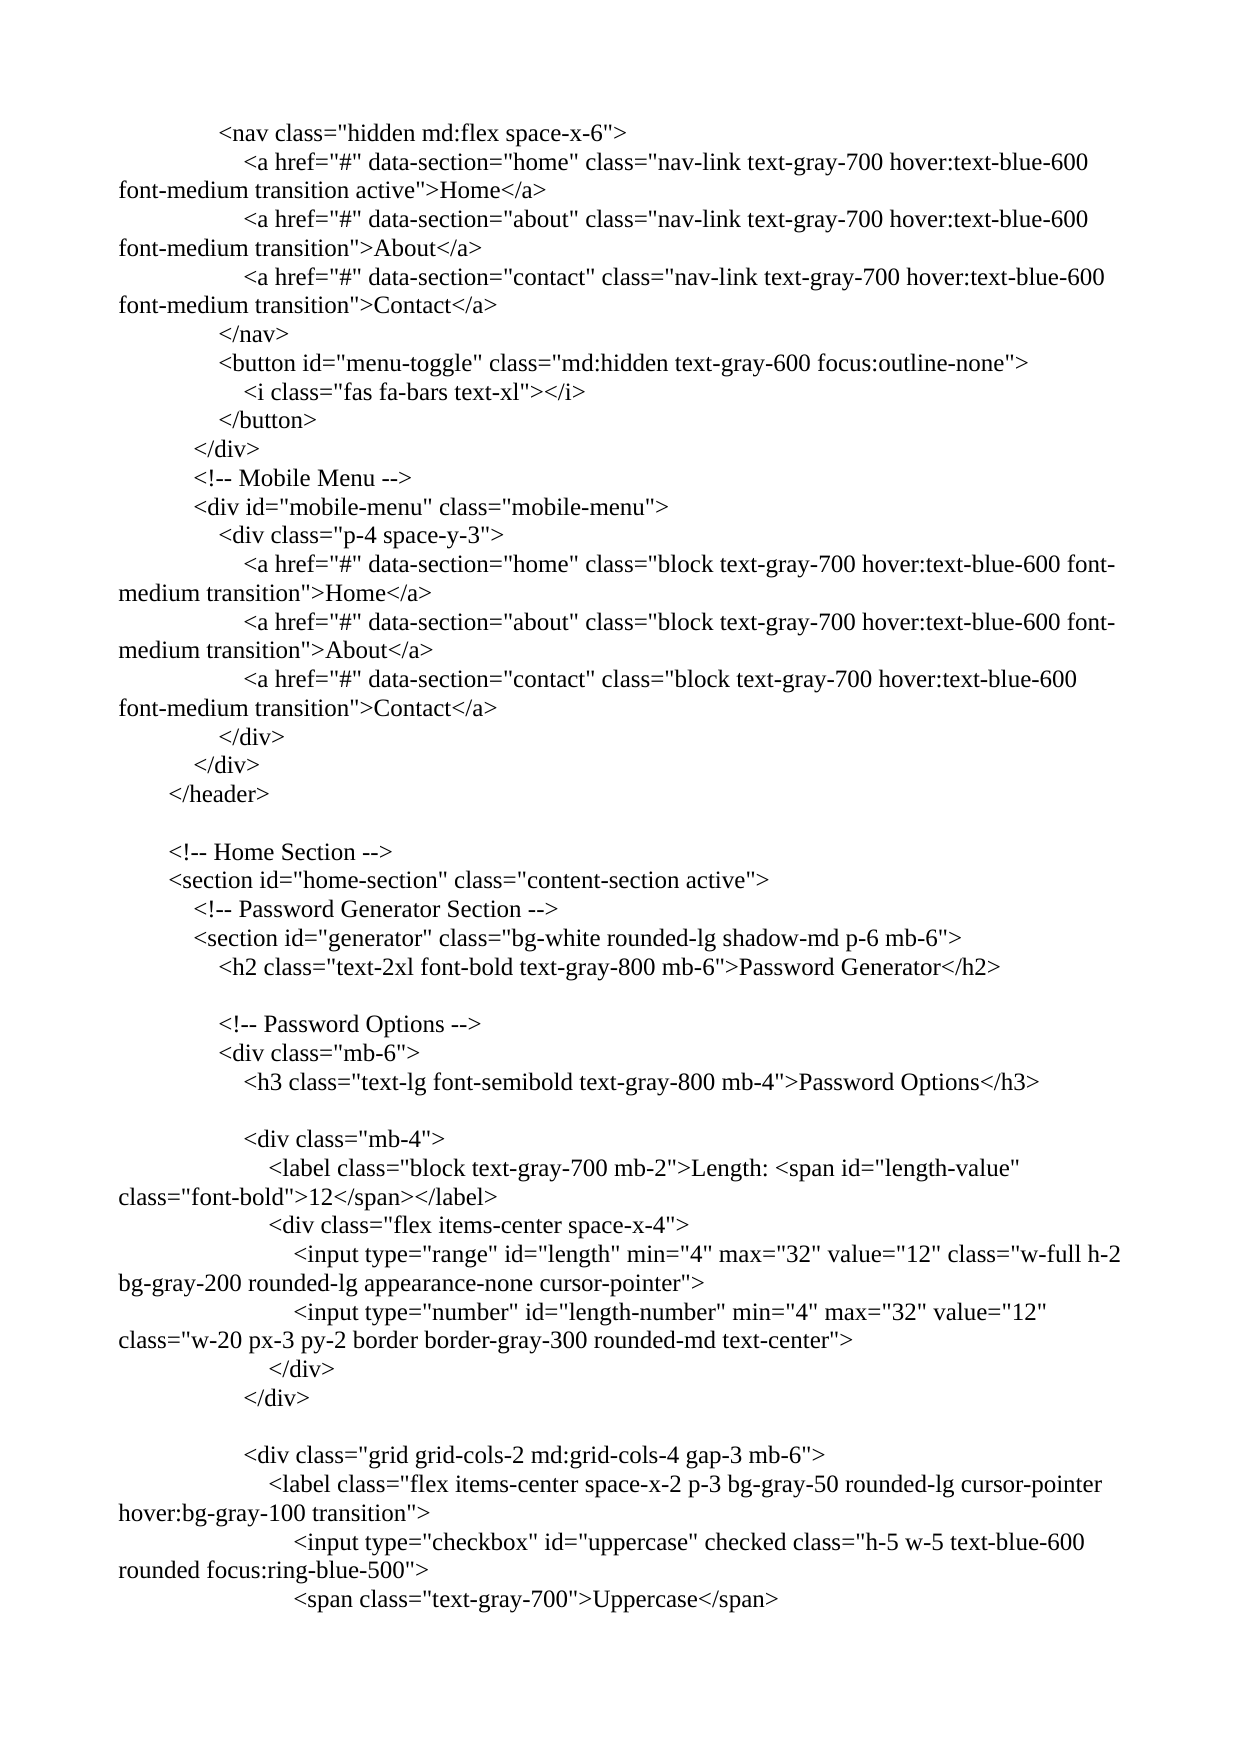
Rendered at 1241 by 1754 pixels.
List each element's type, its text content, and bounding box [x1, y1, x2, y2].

text <a href="#" data-section="about" class="block text-gray-700 hover:text-blue-600 font-medium transition">About</a> [118, 607, 1122, 664]
text <input type="checkbox" id="uppercase" checked class="h-5 w-5 text-blue-600 rounded focus:ring-blue-500"> [118, 1527, 1122, 1584]
text <nav class="hidden md:flex space-x-6"> [118, 118, 1122, 147]
text <h3 class="text-lg font-semibold text-gray-800 mb-4">Password Options</h3> [118, 1067, 1122, 1096]
text <!-- Home Section --> [118, 837, 1122, 866]
text <label class="block text-gray-700 mb-2">Length: <span id="length-value" class="font-bold">12</span></label> [118, 1153, 1122, 1211]
text <section id="home-section" class="content-section active"> [118, 866, 1122, 894]
text <input type="number" id="length-number" min="4" max="32" value="12" class="w-20 px-3 py-2 border border-gray-300 rounded-md text-center"> [118, 1297, 1122, 1354]
text <span class="text-gray-700">Uppercase</span> [118, 1584, 1122, 1613]
text </div> [118, 1383, 1122, 1412]
text <section id="generator" class="bg-white rounded-lg shadow-md p-6 mb-6"> [118, 923, 1122, 952]
text </nav> [118, 319, 1122, 348]
text </header> [118, 779, 1122, 808]
text <a href="#" data-section="contact" class="nav-link text-gray-700 hover:text-blue-600 font-medium transition">Contact</a> [118, 262, 1122, 319]
text <!-- Password Options --> [118, 1009, 1122, 1038]
text <a href="#" data-section="contact" class="block text-gray-700 hover:text-blue-600 font-medium transition">Contact</a> [118, 664, 1122, 722]
text <div class="p-4 space-y-3"> [118, 521, 1122, 549]
text <div class="mb-6"> [118, 1038, 1122, 1067]
text <div class="flex items-center space-x-4"> [118, 1211, 1122, 1239]
text <div id="mobile-menu" class="mobile-menu"> [118, 492, 1122, 521]
text </div> [118, 434, 1122, 463]
text <a href="#" data-section="about" class="nav-link text-gray-700 hover:text-blue-600 font-medium transition">About</a> [118, 204, 1122, 262]
text </div> [118, 722, 1122, 751]
text <div class="mb-4"> [118, 1124, 1122, 1153]
text <button id="menu-toggle" class="md:hidden text-gray-600 focus:outline-none"> [118, 348, 1122, 377]
text <a href="#" data-section="home" class="block text-gray-700 hover:text-blue-600 font-medium transition">Home</a> [118, 549, 1122, 607]
text <a href="#" data-section="home" class="nav-link text-gray-700 hover:text-blue-600 font-medium transition active">Home</a> [118, 147, 1122, 204]
text </div> [118, 751, 1122, 779]
text <i class="fas fa-bars text-xl"></i> [118, 377, 1122, 406]
text <div class="grid grid-cols-2 md:grid-cols-4 gap-3 mb-6"> [118, 1441, 1122, 1469]
text <!-- Password Generator Section --> [118, 894, 1122, 923]
text <label class="flex items-center space-x-2 p-3 bg-gray-50 rounded-lg cursor-pointer hover:bg-gray-100 transition"> [118, 1469, 1122, 1527]
text <!-- Mobile Menu --> [118, 463, 1122, 492]
text <h2 class="text-2xl font-bold text-gray-800 mb-6">Password Generator</h2> [118, 952, 1122, 981]
text </div> [118, 1354, 1122, 1383]
text </button> [118, 406, 1122, 434]
text <input type="range" id="length" min="4" max="32" value="12" class="w-full h-2 bg-gray-200 rounded-lg appearance-none cursor-pointer"> [118, 1239, 1122, 1297]
